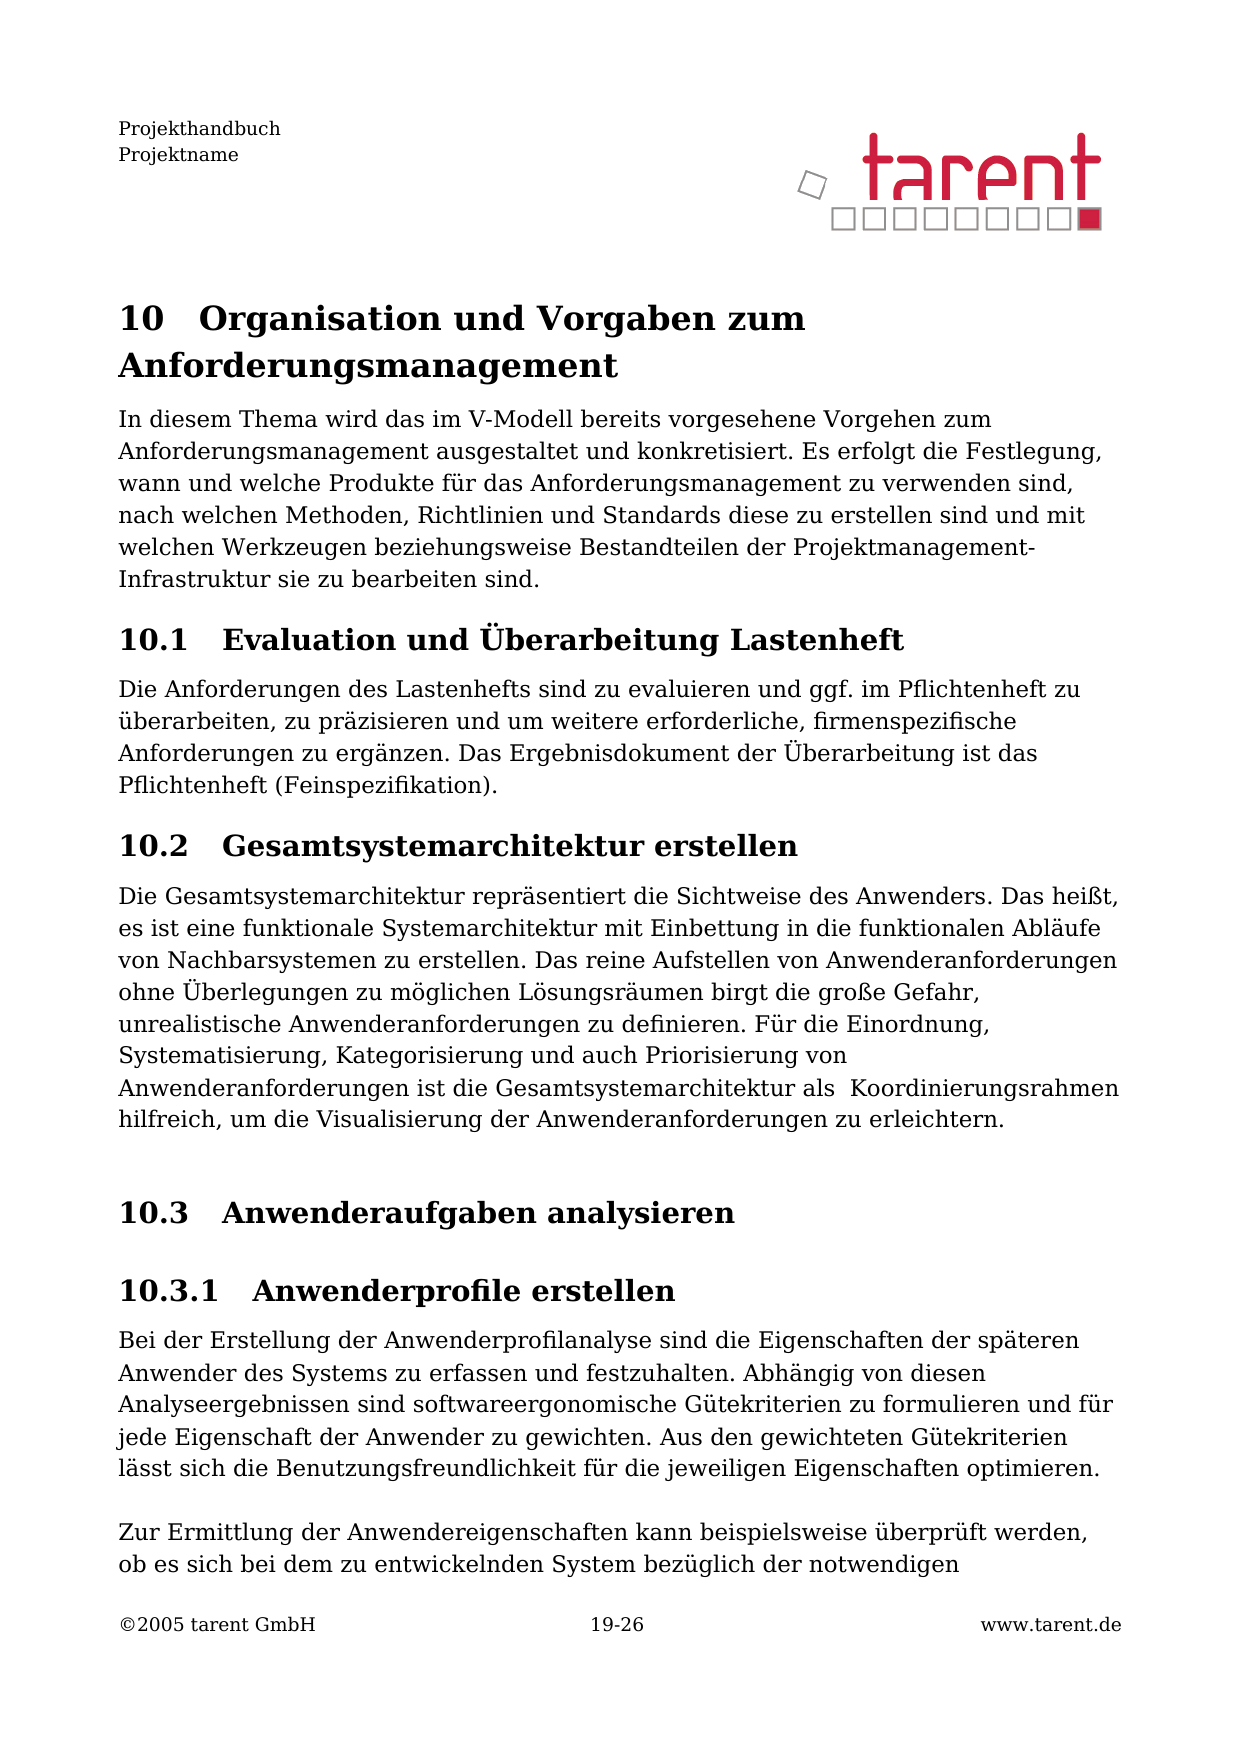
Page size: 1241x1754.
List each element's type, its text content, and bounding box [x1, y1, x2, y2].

text Die Gesamtsystemarchitektur repräsentiert die Sichtweise des Anwenders. Das heißt, es ist eine funktionale Systemarchitektur mit Einbettung in die funktionalen Abläufe von Nachbarsystemen zu erstellen. Das reine Aufstellen von Anwenderanforderungen ohne Überlegungen zu möglichen Lösungsräumen birgt die große Gefahr, unrealistische Anwenderanforderungen zu definieren. Für die Einordnung, Systematisierung, Kategorisierung und auch Priorisierung von Anwenderanforderungen ist die Gesamtsystemarchitektur als Koordinierungsrahmen hilfreich, um die Visualisierung der Anwenderanforderungen zu erleichtern. [118, 883, 1122, 1133]
text In diesem Thema wird das im V-Modell bereits vorgesehene Vorgehen zum Anforderungsmanagement ausgestaltet und konkretisiert. Es erfolgt die Festlegung, wann und welche Produkte für das Anforderungsmanagement zu verwenden sind, nach welchen Methoden, Richtlinien und Standards diese zu erstellen sind und mit welchen Werkzeugen beziehungsweise Bestandteilen der Projektmanagement-Infrastruktur sie zu bearbeiten sind. [118, 406, 1122, 592]
text Die Anforderungen des Lastenhefts sind zu evaluieren und ggf. im Pflichtenheft zu überarbeiten, zu präzisieren und um weitere erforderliche, firmenspezifische Anforderungen zu ergänzen. Das Ergebnisdokument der Überarbeitung ist das Pflichtenheft (Feinspezifikation). [118, 676, 1122, 799]
subtitle Anwenderaufgaben analysieren [118, 1196, 1122, 1230]
subtitle Gesamtsystemarchitektur erstellen [118, 829, 1122, 863]
subtitle Evaluation und Überarbeitung Lastenheft [118, 623, 1122, 657]
subtitle Organisation und Vorgaben zum Anforderungsmanagement [118, 299, 1122, 386]
picture [784, 120, 1117, 242]
subtitle Anwenderprofile erstellen [118, 1274, 1122, 1308]
text ob es sich bei dem zu entwickelnden System bezüglich der notwendigen [118, 1552, 1122, 1578]
text Bei der Erstellung der Anwenderprofilanalyse sind die Eigenschaften der späteren Anwender des Systems zu erfassen und festzuhalten. Abhängig von diesen Analyseergebnissen sind softwareergonomische Gütekriterien zu formulieren und für jede Eigenschaft der Anwender zu gewichten. Aus den gewichteten Gütekriterien lässt sich die Benutzungsfreundlichkeit für die jeweiligen Eigenschaften optimieren. [118, 1328, 1122, 1482]
text Zur Ermittlung der Anwendereigenschaften kann beispielsweise überprüft werden, [118, 1519, 1122, 1546]
